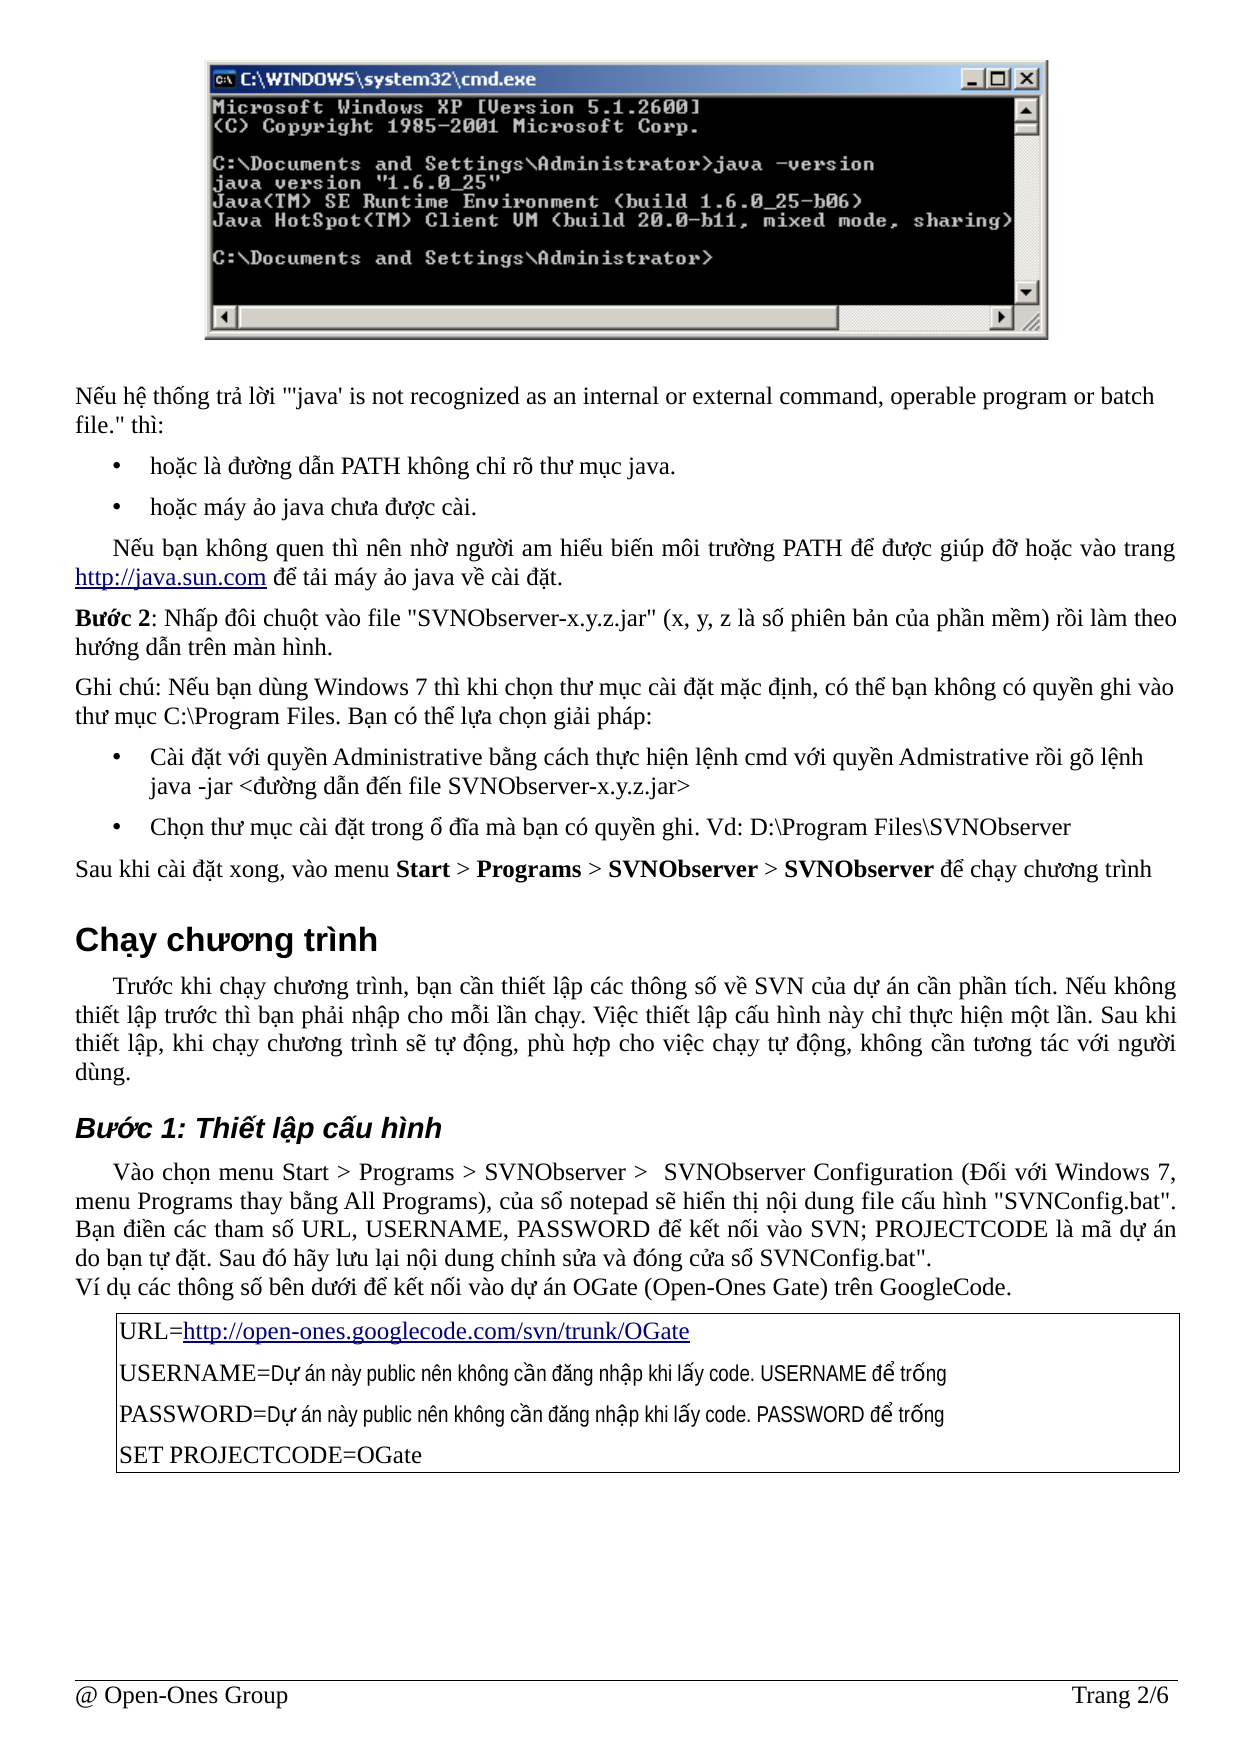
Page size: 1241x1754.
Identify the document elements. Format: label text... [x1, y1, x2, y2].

text Trước khi chạy chương trình, bạn cần thiết lập các thông số về SVN của dự án cần phần tích. Nếu không thiết lập trước thì bạn phải nhập cho mỗi lần chạy. Việc thiết lập cấu hình này chỉ thực hiện một lần. Sau khi thiết lập, khi chạy chương trình sẽ tự động, phù hợp cho việc chạy tự động, không cần tương tác với người dùng. [75, 971, 1178, 1086]
subtitle Bước 1: Thiết lập cấu hình [75, 1111, 1178, 1144]
text SET PROJECTCODE=OGate [117, 1437, 1179, 1472]
list hoặc là đường dẫn PATH không chỉ rõ thư mục java. [112, 451, 1178, 480]
list Chọn thư mục cài đặt trong ổ đĩa mà bạn có quyền ghi. Vd: D:\Program Files\SVNObserver [112, 812, 1178, 841]
text Sau khi cài đặt xong, vào menu Start > Programs > SVNObserver > SVNObserver để chạy chương trình [75, 854, 1178, 882]
text Nếu bạn không quen thì nên nhờ người am hiểu biến môi trường PATH để được giúp đỡ hoặc vào trang http://java.sun.com để tải máy ảo java về cài đặt. [75, 533, 1178, 591]
text Ví dụ các thông số bên dưới để kết nối vào dự án OGate (Open-Ones Gate) trên GoogleCode. [75, 1272, 1178, 1301]
text Bước 2: Nhấp đôi chuột vào file "SVNObserver-x.y.z.jar" (x, y, z là số phiên bản của phần mềm) rồi làm theo hướng dẫn trên màn hình. [75, 603, 1178, 660]
text Vào chọn menu Start > Programs > SVNObserver > SVNObserver Configuration (Đối với Windows 7, menu Programs thay bằng All Programs), của sổ notepad sẽ hiển thị nội dung file cấu hình "SVNConfig.bat". Bạn điền các tham số URL, USERNAME, PASSWORD để kết nối vào SVN; PROJECTCODE là mã dự án do bạn tự đặt. Sau đó hãy lưu lại nội dung chỉnh sửa và đóng cửa sổ SVNConfig.bat". [75, 1157, 1178, 1272]
subtitle Chạy chương trình [75, 920, 1178, 958]
text Ghi chú: Nếu bạn dùng Windows 7 thì khi chọn thư mục cài đặt mặc định, có thể bạn không có quyền ghi vào thư mục C:\Program Files. Bạn có thể lựa chọn giải pháp: [75, 672, 1178, 730]
text PASSWORD=Dự án này public nên không cần đăng nhập khi lấy code. PASSWORD để trống [117, 1396, 1179, 1428]
text USERNAME=Dự án này public nên không cần đăng nhập khi lấy code. USERNAME để trống [117, 1354, 1179, 1386]
text Nếu hệ thống trả lời "'java' is not recognized as an internal or external command, operable program or batch file." thì: [75, 381, 1178, 438]
text URL=http://open-ones.googlecode.com/svn/trunk/OGate [117, 1314, 1179, 1345]
list Cài đặt với quyền Administrative bằng cách thực hiện lệnh cmd với quyền Admistrative rồi gõ lệnh java -jar <đường dẫn đến file SVNObserver-x.y.z.jar> [112, 742, 1178, 800]
list hoặc máy ảo java chưa được cài. [112, 492, 1178, 521]
picture [204, 60, 1049, 340]
